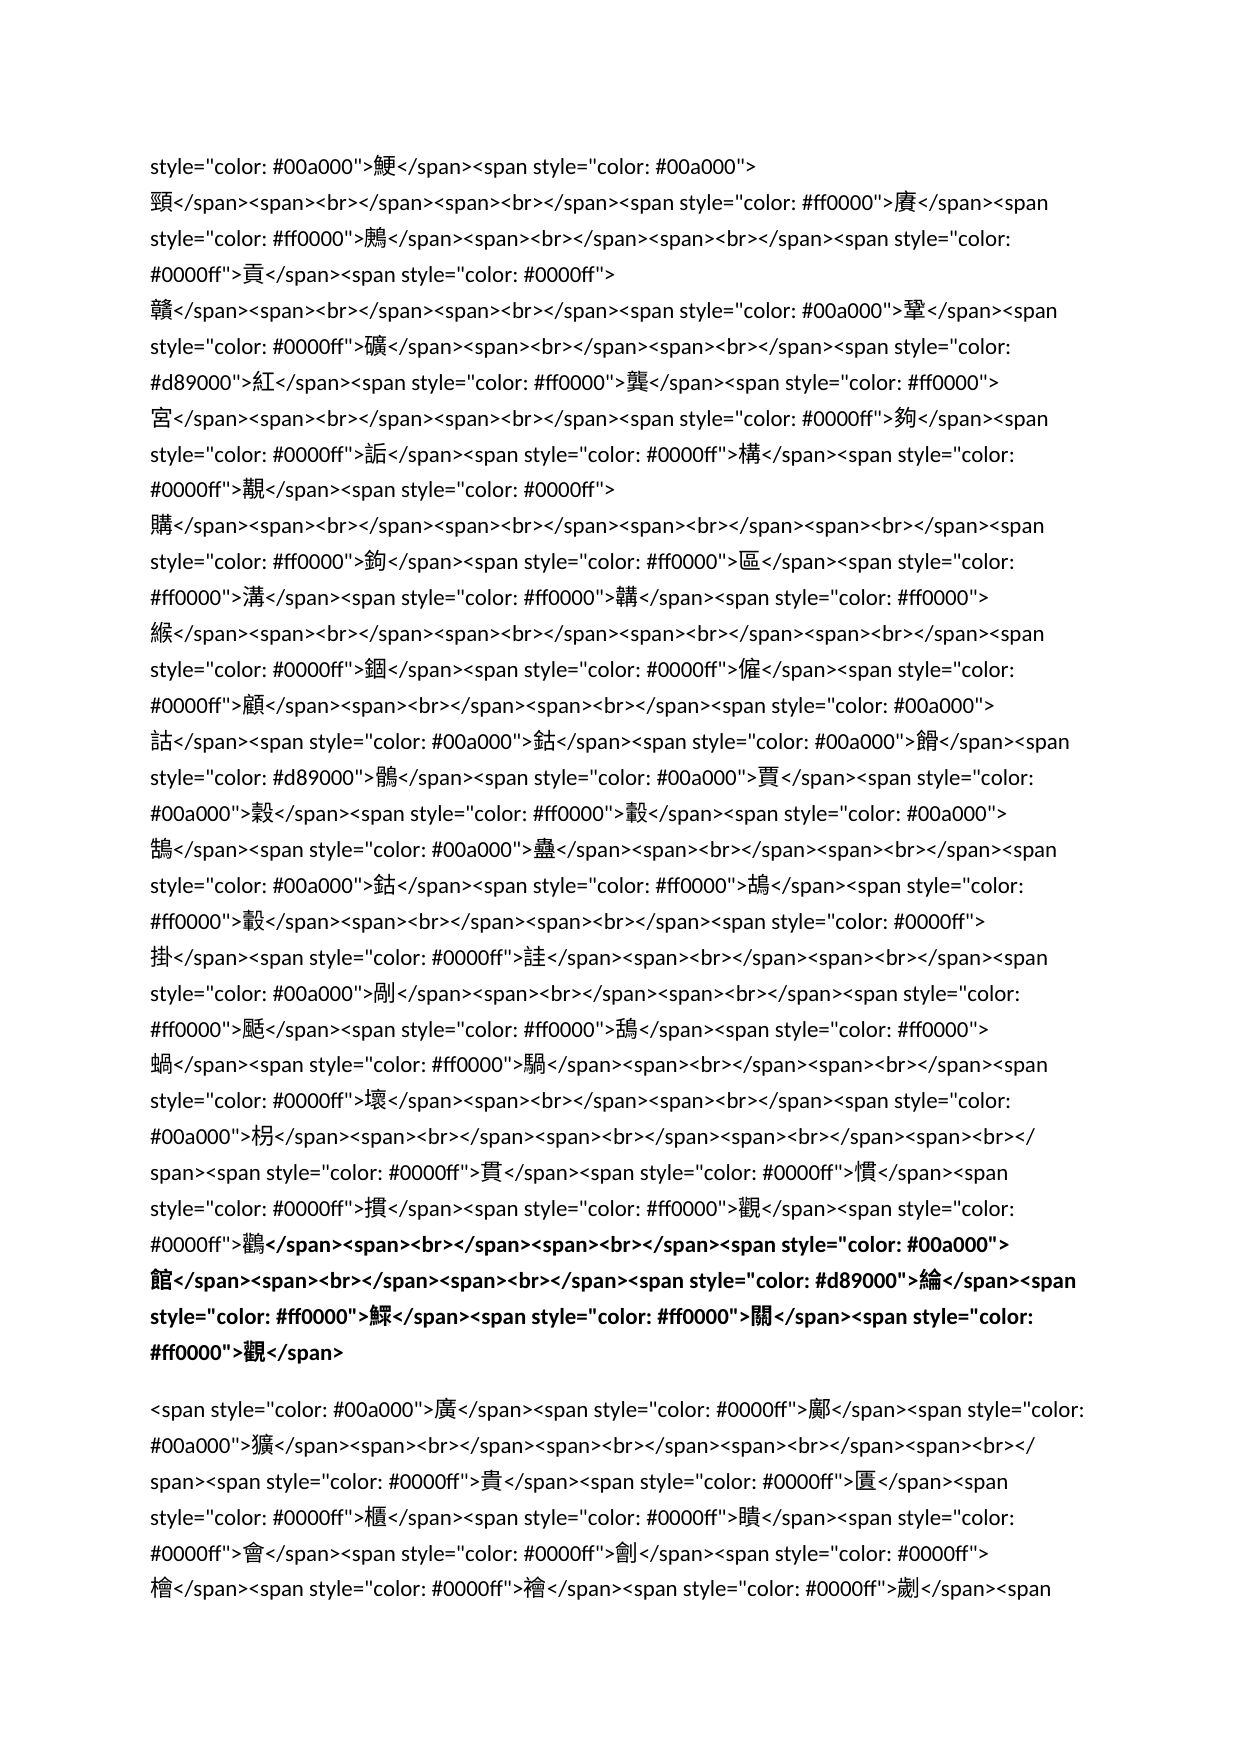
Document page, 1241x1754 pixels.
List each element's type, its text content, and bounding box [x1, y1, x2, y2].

text style="color: #00a000">鯁</span><span style="color: #00a000">頸</span><span><br></span><span><br></span><span style="color: #ff0000">賡</span><span style="color: #ff0000">鶊</span><span><br></span><span><br></span><span style="color: #0000ff">貢</span><span style="color: #0000ff">贛</span><span><br></span><span><br></span><span style="color: #00a000">鞏</span><span style="color: #0000ff">礦</span><span><br></span><span><br></span><span style="color: #d89000">紅</span><span style="color: #ff0000">龔</span><span style="color: #ff0000">宮</span><span><br></span><span><br></span><span style="color: #0000ff">夠</span><span style="color: #0000ff">詬</span><span style="color: #0000ff">構</span><span style="color: #0000ff">覯</span><span style="color: #0000ff">購</span><span><br></span><span><br></span><span><br></span><span><br></span><span style="color: #ff0000">鉤</span><span style="color: #ff0000">區</span><span style="color: #ff0000">溝</span><span style="color: #ff0000">韝</span><span style="color: #ff0000">緱</span><span><br></span><span><br></span><span><br></span><span><br></span><span style="color: #0000ff">錮</span><span style="color: #0000ff">僱</span><span style="color: #0000ff">顧</span><span><br></span><span><br></span><span style="color: #00a000">詁</span><span style="color: #00a000">鈷</span><span style="color: #00a000">餶</span><span style="color: #d89000">鶻</span><span style="color: #00a000">賈</span><span style="color: #00a000">穀</span><span style="color: #ff0000">轂</span><span style="color: #00a000">鵠</span><span style="color: #00a000">蠱</span><span><br></span><span><br></span><span style="color: #00a000">鈷</span><span style="color: #ff0000">鴣</span><span style="color: #ff0000">轂</span><span><br></span><span><br></span><span style="color: #0000ff">掛</span><span style="color: #0000ff">詿</span><span><br></span><span><br></span><span style="color: #00a000">剮</span><span><br></span><span><br></span><span style="color: #ff0000">颳</span><span style="color: #ff0000">鴰</span><span style="color: #ff0000">蝸</span><span style="color: #ff0000">騧</span><span><br></span><span><br></span><span style="color: #0000ff">壞</span><span><br></span><span><br></span><span style="color: #00a000">枴</span><span><br></span><span><br></span><span><br></span><span><br></span><span style="color: #0000ff">貫</span><span style="color: #0000ff">慣</span><span style="color: #0000ff">摜</span><span style="color: #ff0000">觀</span><span style="color: #0000ff">鸛</span><span><br></span><span><br></span><span style="color: #00a000">館</span><span><br></span><span><br></span><span style="color: #d89000">綸</span><span style="color: #ff0000">鰥</span><span style="color: #ff0000">關</span><span style="color: #ff0000">觀</span> [150, 150, 1090, 1367]
text <span style="color: #00a000">廣</span><span style="color: #0000ff">鄺</span><span style="color: #00a000">獷</span><span><br></span><span><br></span><span><br></span><span><br></span><span style="color: #0000ff">貴</span><span style="color: #0000ff">匱</span><span style="color: #0000ff">櫃</span><span style="color: #0000ff">瞶</span><span style="color: #0000ff">會</span><span style="color: #0000ff">劊</span><span style="color: #0000ff">檜</span><span style="color: #0000ff">襘</span><span style="color: #0000ff">劌</span><span [150, 1393, 1090, 1604]
